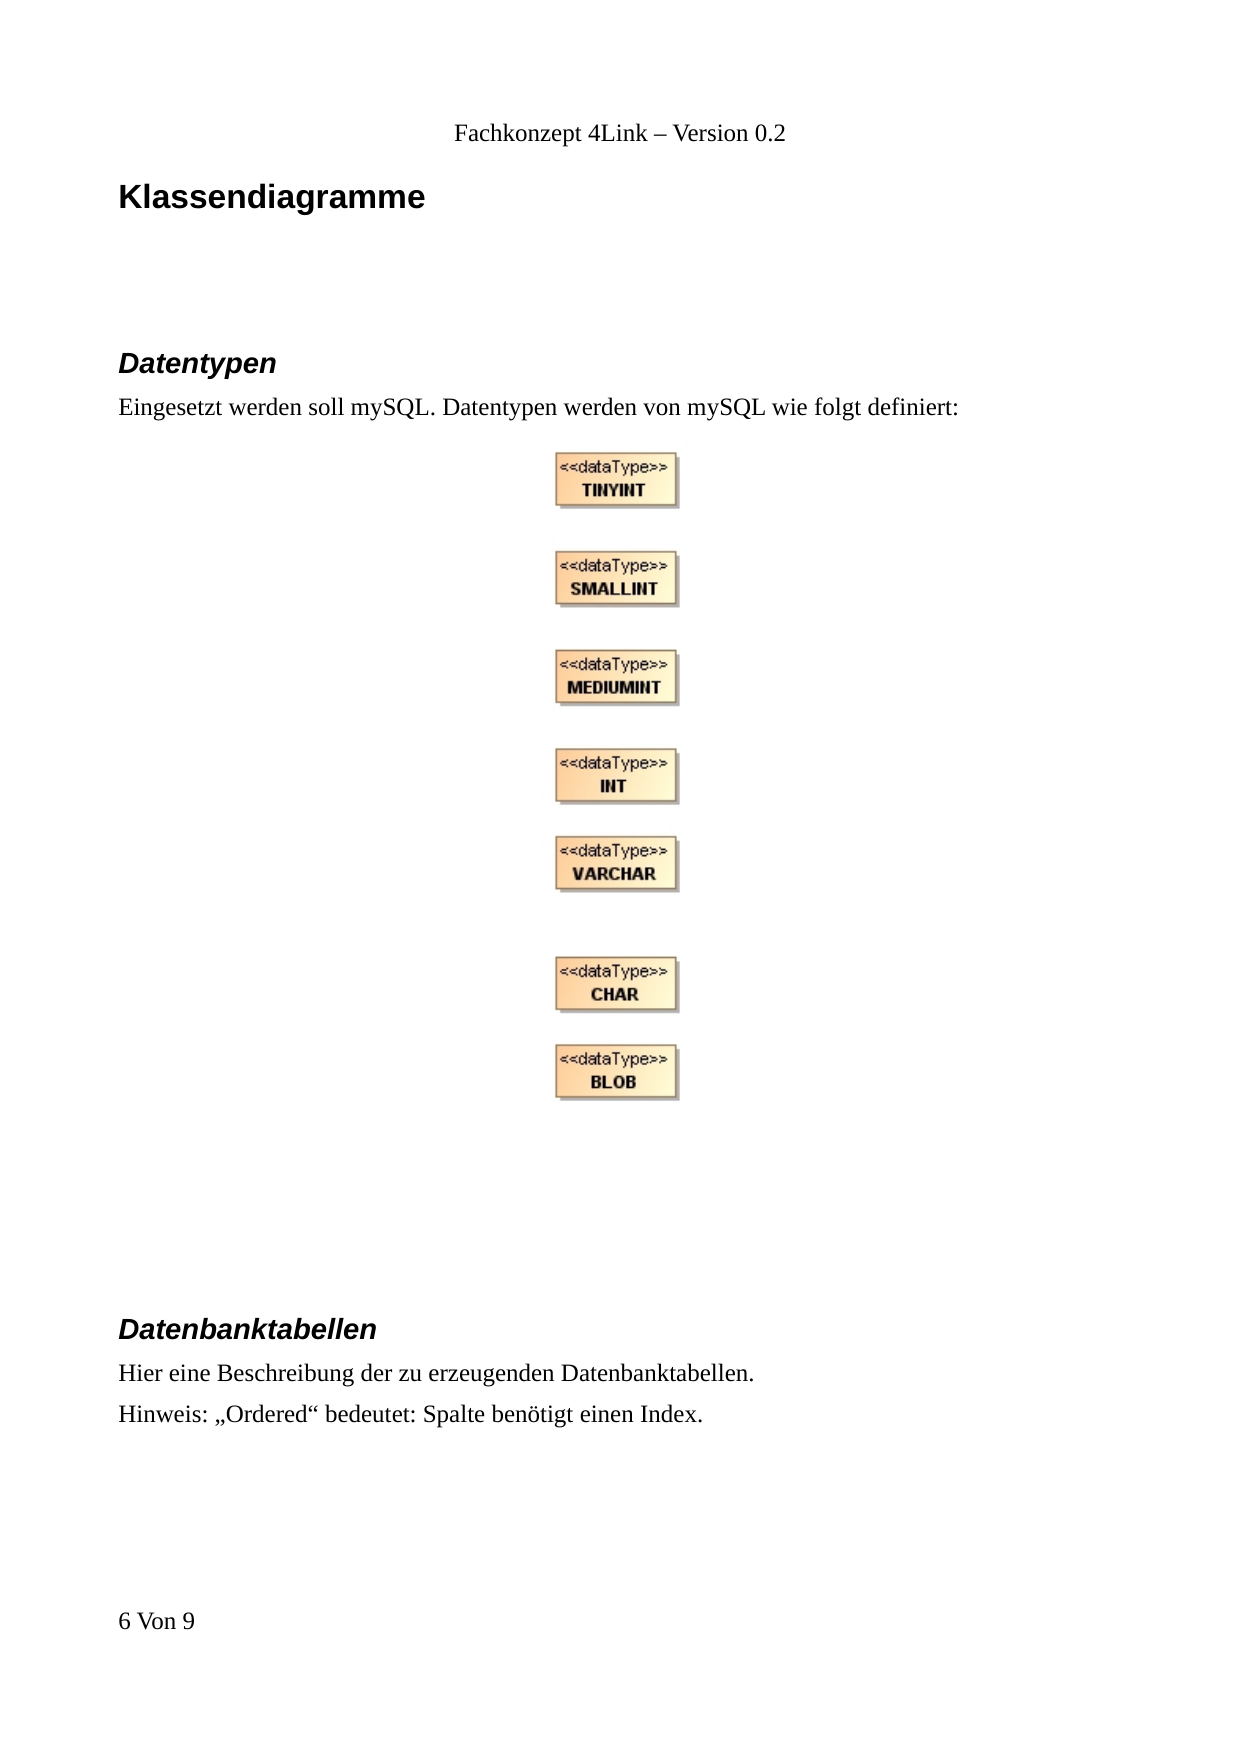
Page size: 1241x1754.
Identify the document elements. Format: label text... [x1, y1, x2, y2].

text Eingesetzt werden soll mySQL. Datentypen werden von mySQL wie folgt definiert: [118, 392, 1122, 421]
text Hinweis: „Ordered“ bedeutet: Spalte benötigt einen Index. [118, 1399, 1122, 1428]
text Hier eine Beschreibung der zu erzeugenden Datenbanktabellen. [118, 1358, 1122, 1387]
subtitle Klassendiagramme [118, 177, 1122, 216]
picture [540, 437, 691, 1112]
subtitle Datenbanktabellen [118, 1312, 1122, 1345]
subtitle Datentypen [118, 346, 1122, 380]
